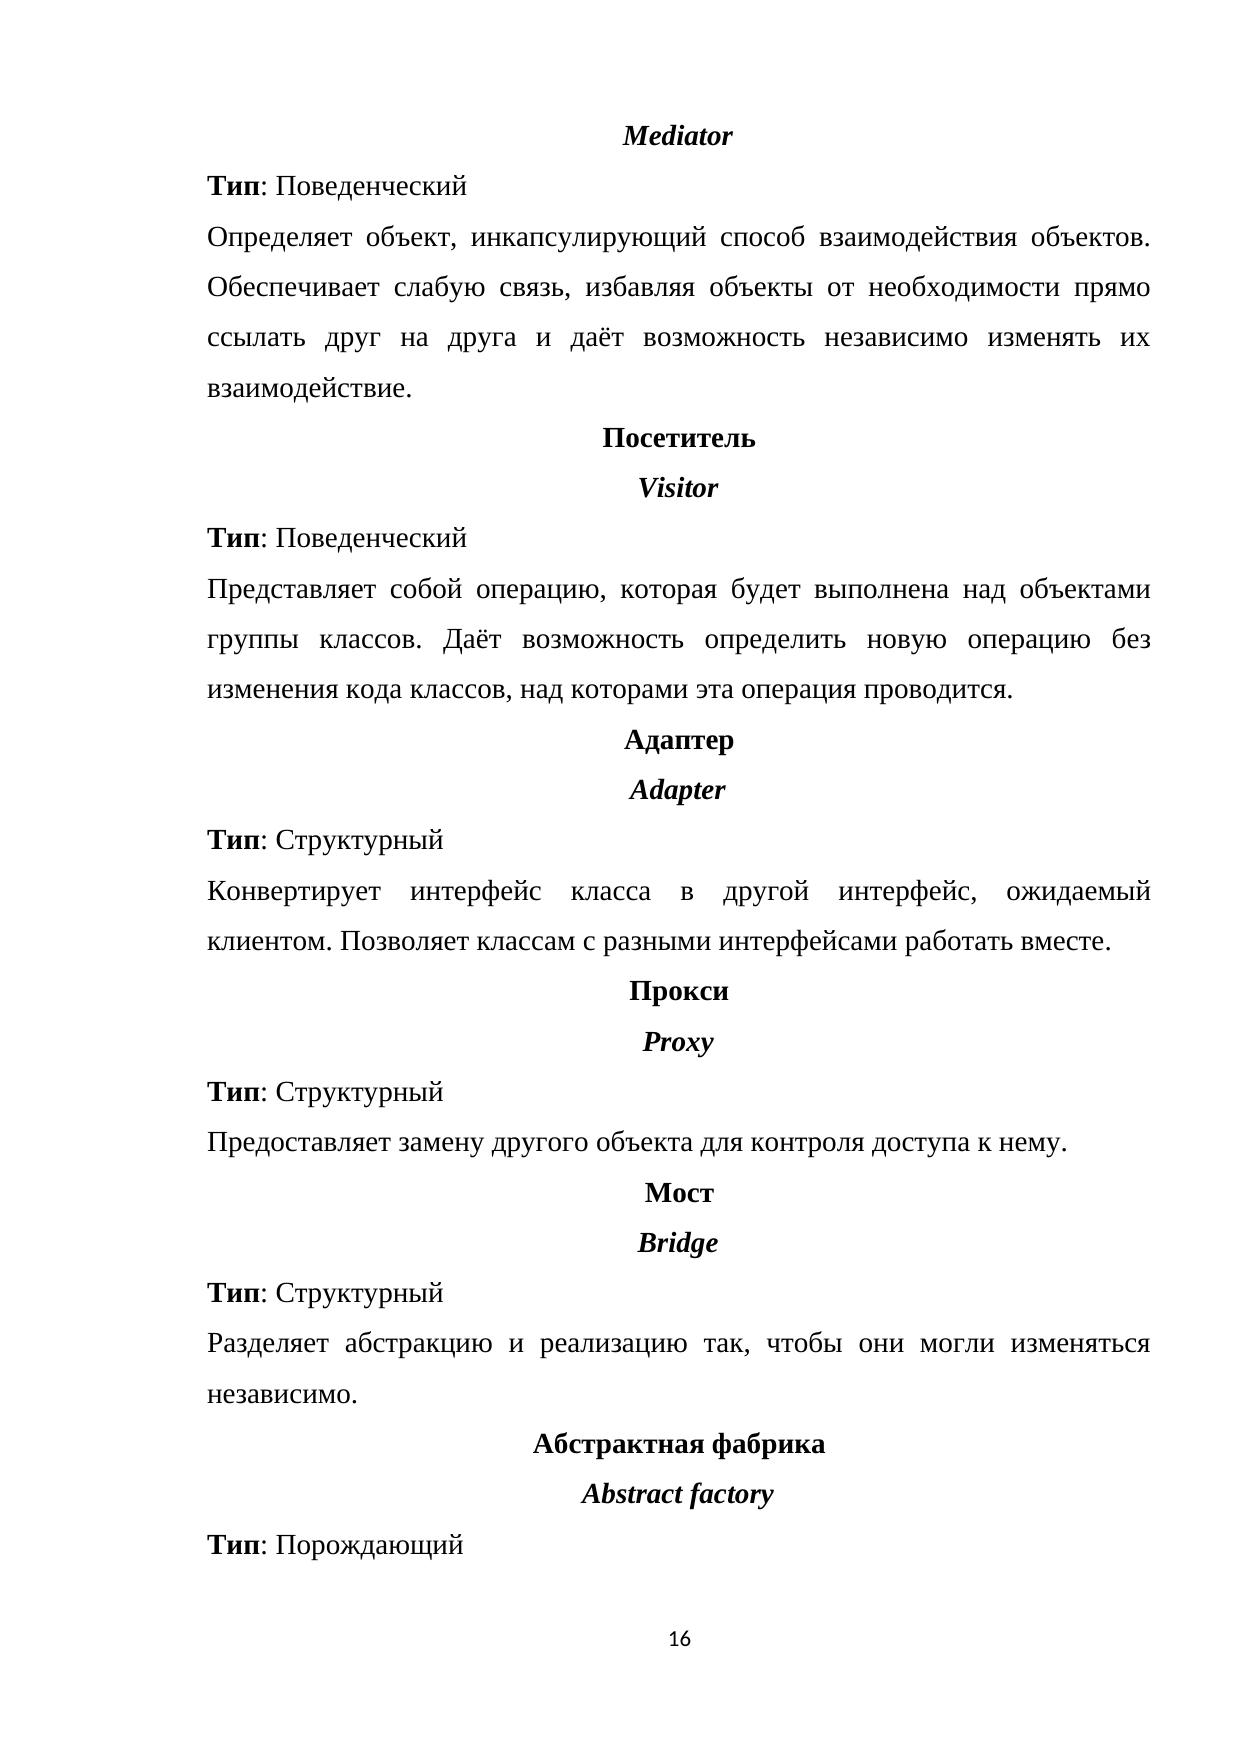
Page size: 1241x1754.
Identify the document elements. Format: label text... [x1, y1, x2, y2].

text Mediator [207, 118, 1152, 152]
text Предоставляет замену другого объекта для контроля доступа к нему. [207, 1124, 1152, 1158]
text Visitor [207, 470, 1152, 504]
text Тип: Поведенческий [207, 168, 1152, 202]
text Тип: Порождающий [207, 1527, 1152, 1560]
text Proxy [207, 1024, 1152, 1057]
text Абстрактная фабрика [207, 1426, 1152, 1460]
text Abstract factory [207, 1477, 1152, 1510]
text Представляет собой операцию, которая будет выполнена над объектами группы классов. Даёт возможность определить новую операцию без изменения кода классов, над которами эта операция проводится. [207, 571, 1152, 705]
text Тип: Структурный [207, 822, 1152, 856]
text Конвертирует интерфейс класса в другой интерфейс, ожидаемый клиентом. Позволяет классам с разными интерфейсами работать вместе. [207, 873, 1152, 957]
text Адаптер [207, 722, 1152, 755]
text Тип: Структурный [207, 1275, 1152, 1309]
text Посетитель [207, 420, 1152, 453]
text Тип: Структурный [207, 1074, 1152, 1108]
text Мост [207, 1175, 1152, 1208]
text Bridge [207, 1225, 1152, 1258]
text Определяет объект, инкапсулирующий способ взаимодействия объектов. Обеспечивает слабую связь, избавляя объекты от необходимости прямо ссылать друг на друга и даёт возможность независимо изменять их взаимодействие. [207, 219, 1152, 403]
text Прокси [207, 973, 1152, 1007]
text Adapter [207, 772, 1152, 806]
text Разделяет абстракцию и реализацию так, чтобы они могли изменяться независимо. [207, 1326, 1152, 1409]
text Тип: Поведенческий [207, 521, 1152, 554]
